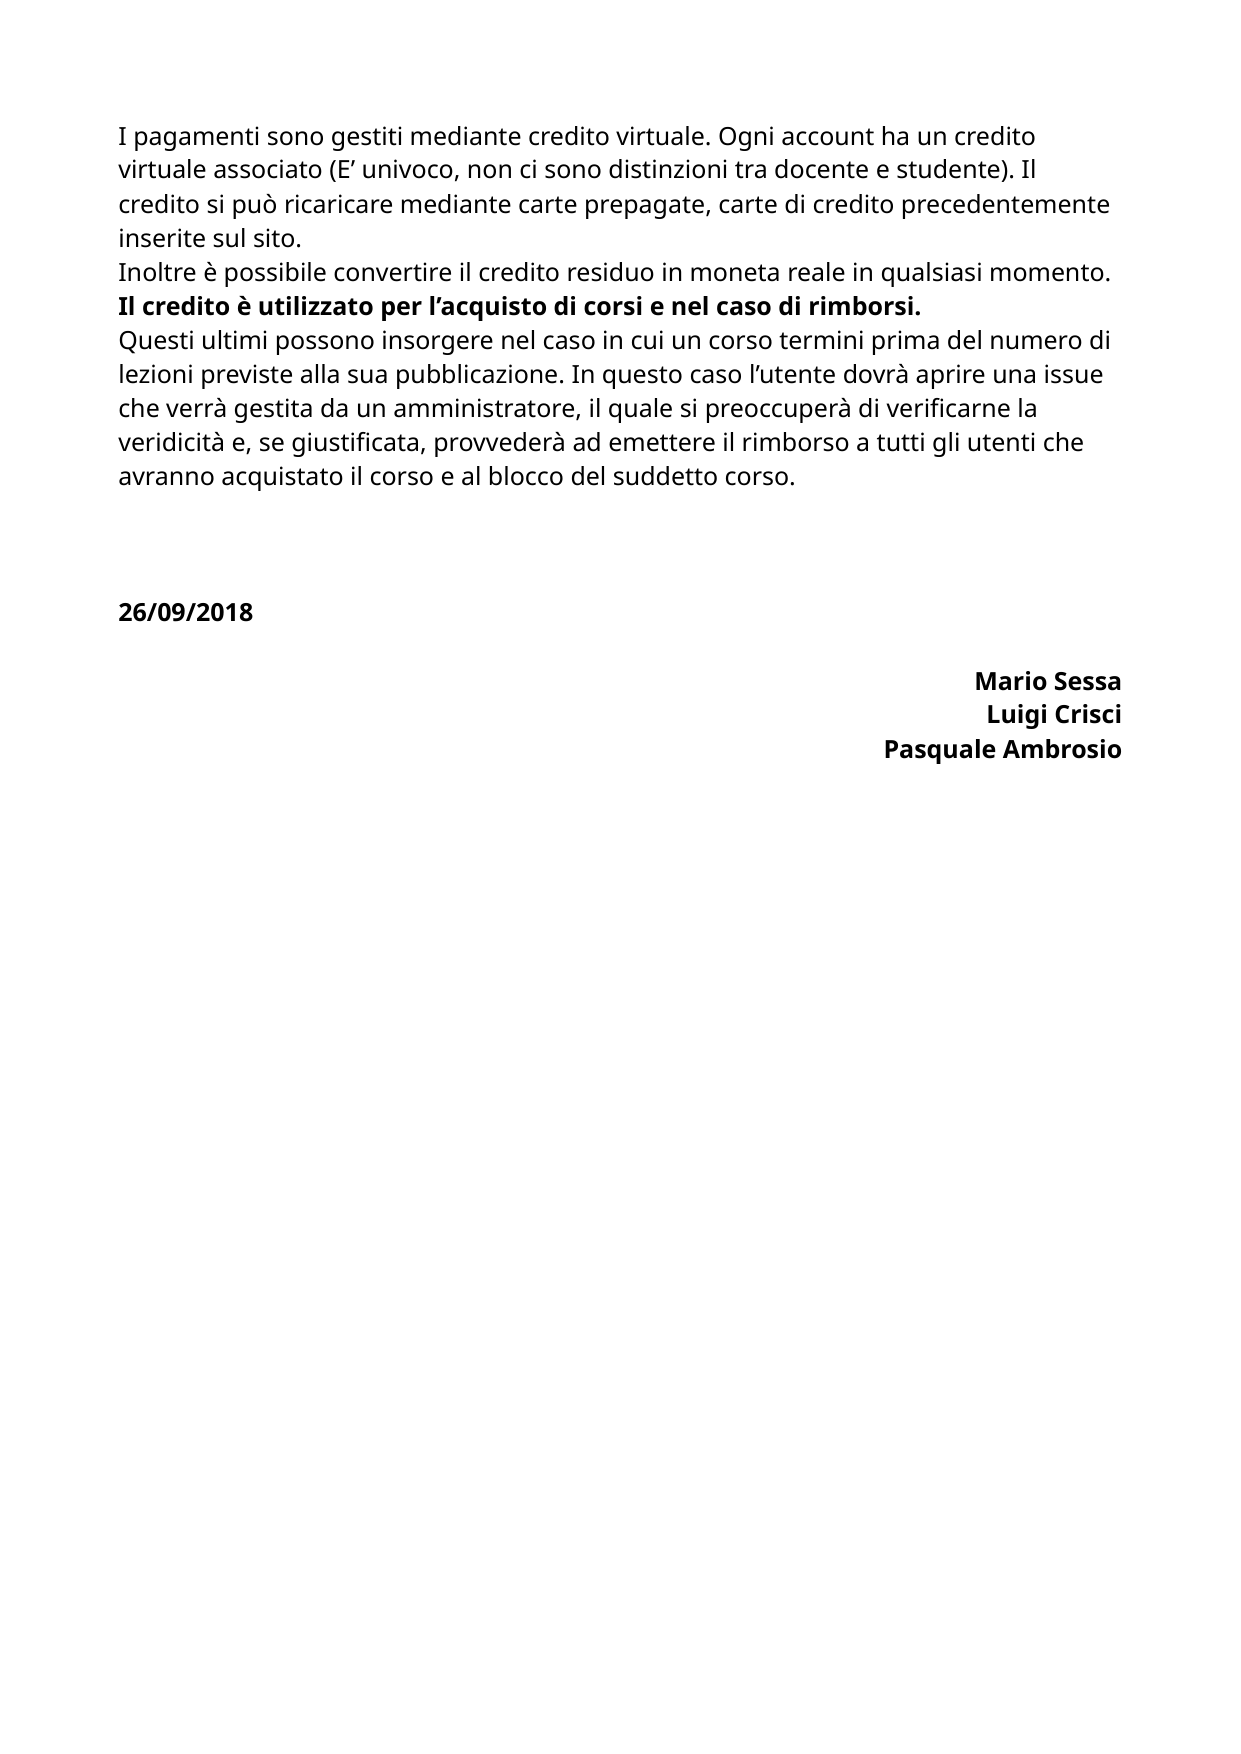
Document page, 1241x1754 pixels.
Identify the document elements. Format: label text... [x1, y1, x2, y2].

text I pagamenti sono gestiti mediante credito virtuale. Ogni account ha un credito virtuale associato (E’ univoco, non ci sono distinzioni tra docente e studente). Il credito si può ricaricare mediante carte prepagate, carte di credito precedentemente inserite sul sito. [118, 118, 1122, 254]
text Il credito è utilizzato per l’acquisto di corsi e nel caso di rimborsi. [118, 288, 1122, 322]
text Inoltre è possibile convertire il credito residuo in moneta reale in qualsiasi momento. [118, 254, 1122, 288]
text Mario Sessa [118, 663, 1122, 697]
text 26/09/2018 [118, 595, 1122, 629]
text Pasquale Ambrosio [118, 731, 1122, 765]
text Luigi Crisci [118, 697, 1122, 731]
text Questi ultimi possono insorgere nel caso in cui un corso termini prima del numero di lezioni previste alla sua pubblicazione. In questo caso l’utente dovrà aprire una issue che verrà gestita da un amministratore, il quale si preoccuperà di verificarne la veridicità e, se giustificata, provvederà ad emettere il rimborso a tutti gli utenti che avranno acquistato il corso e al blocco del suddetto corso. [118, 322, 1122, 493]
